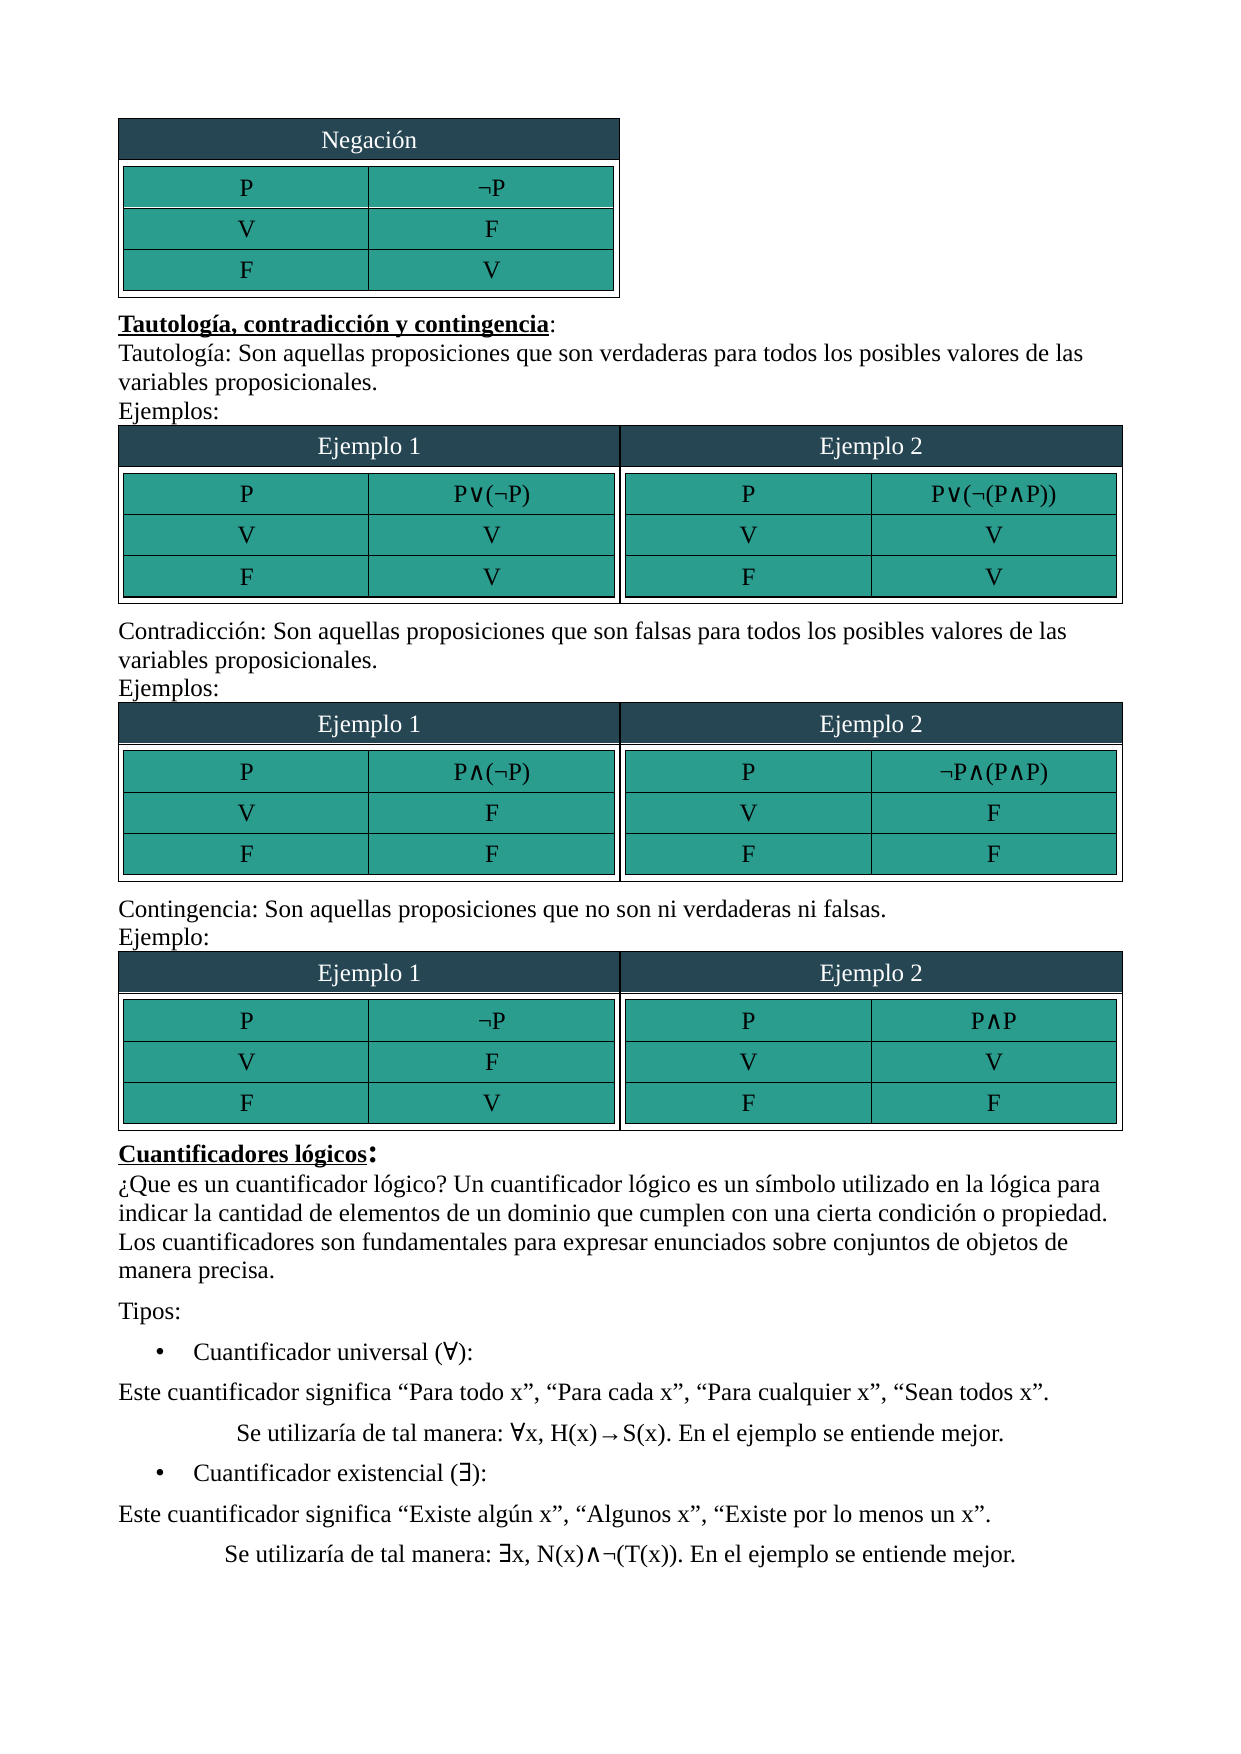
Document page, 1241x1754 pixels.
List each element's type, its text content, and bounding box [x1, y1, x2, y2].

table_cell [119, 994, 619, 1130]
table_cell V [124, 793, 368, 833]
subtitle Tautología, contradicción y contingencia: [118, 309, 1122, 338]
table_cell V [369, 515, 614, 555]
table_cell F [369, 834, 614, 874]
text ¿Que es un cuantificador lógico? Un cuantificador lógico es un símbolo utilizado en la lógica para indicar la cantidad de elementos de un dominio que cumplen con una cierta condición o propiedad. Los cuantificadores son fundamentales para expresar enunciados sobre conjuntos de objetos de manera precisa. [118, 1169, 1122, 1284]
table_cell F [124, 250, 368, 290]
list Cuantificador universal (∀): [156, 1337, 1122, 1365]
table_cell V [369, 250, 613, 290]
table_cell V [626, 515, 871, 555]
text Este cuantificador significa “Existe algún x”, “Algunos x”, “Existe por lo menos un x”. [118, 1499, 1122, 1527]
table_header P [124, 1000, 368, 1041]
table_header P [626, 1000, 871, 1041]
table_header ¬P [369, 1000, 614, 1041]
table_header Ejemplo 2 [621, 426, 1122, 466]
text Ejemplos: [118, 396, 1122, 424]
table_cell F [124, 834, 368, 874]
table_cell F [872, 793, 1116, 833]
table_cell V [872, 556, 1116, 596]
table_cell V [124, 209, 368, 249]
table_header Ejemplo 2 [621, 703, 1122, 743]
text Se utilizaría de tal manera: ∀x, H(x)→S(x). En el ejemplo se entiende mejor. [118, 1418, 1122, 1446]
list Cuantificador existencial (∃): [156, 1458, 1122, 1487]
table_cell V [369, 1083, 614, 1123]
text Contingencia: Son aquellas proposiciones que no son ni verdaderas ni falsas. [118, 894, 1122, 922]
table_cell [621, 467, 1122, 603]
table_header P [626, 474, 871, 514]
table_header P∧P [872, 1000, 1116, 1041]
table_cell F [626, 556, 871, 596]
table_cell F [626, 834, 871, 874]
table_cell F [872, 1083, 1116, 1123]
table_cell [621, 994, 1122, 1130]
table_header P [124, 474, 368, 514]
table_header P [124, 751, 368, 792]
table_cell V [626, 793, 871, 833]
table_cell F [369, 1042, 614, 1082]
table_cell F [124, 556, 368, 596]
table_header P [626, 751, 871, 792]
table_header ¬P [369, 167, 613, 207]
text Ejemplo: [118, 922, 1122, 951]
table_cell V [124, 1042, 368, 1082]
table_cell F [369, 793, 614, 833]
table_header Ejemplo 1 [119, 703, 619, 743]
table_header P [124, 167, 368, 207]
table_cell [119, 467, 619, 603]
table_cell V [124, 515, 368, 555]
table_header Negación [119, 119, 619, 159]
table_cell F [626, 1083, 871, 1123]
text Este cuantificador significa “Para todo x”, “Para cada x”, “Para cualquier x”, “Sean todos x”. [118, 1377, 1122, 1406]
table_header ¬P∧(P∧P) [872, 751, 1116, 792]
table_cell F [124, 1083, 368, 1123]
table_header P∨(¬P) [369, 474, 614, 514]
text Tautología: Son aquellas proposiciones que son verdaderas para todos los posibles valores de las variables proposicionales. [118, 338, 1122, 396]
subtitle Cuantificadores lógicos: [118, 1131, 1122, 1169]
table_header Ejemplo 1 [119, 952, 619, 992]
table_header Ejemplo 1 [119, 426, 619, 466]
table_header Ejemplo 2 [621, 952, 1122, 992]
text Se utilizaría de tal manera: ∃x, N(x)∧¬(T(x)). En el ejemplo se entiende mejor. [118, 1539, 1122, 1568]
table_cell [621, 745, 1122, 881]
table_cell [119, 160, 619, 297]
text Contradicción: Son aquellas proposiciones que son falsas para todos los posibles valores de las variables proposicionales. [118, 616, 1122, 673]
table_cell V [626, 1042, 871, 1082]
table_cell V [369, 556, 614, 596]
table_cell F [872, 834, 1116, 874]
table_cell F [369, 209, 613, 249]
table_cell V [872, 1042, 1116, 1082]
table_header P∨(¬(P∧P)) [872, 474, 1116, 514]
table_cell [119, 745, 619, 881]
text Ejemplos: [118, 673, 1122, 702]
text Tipos: [118, 1296, 1122, 1325]
table_header P∧(¬P) [369, 751, 614, 792]
table_cell V [872, 515, 1116, 555]
